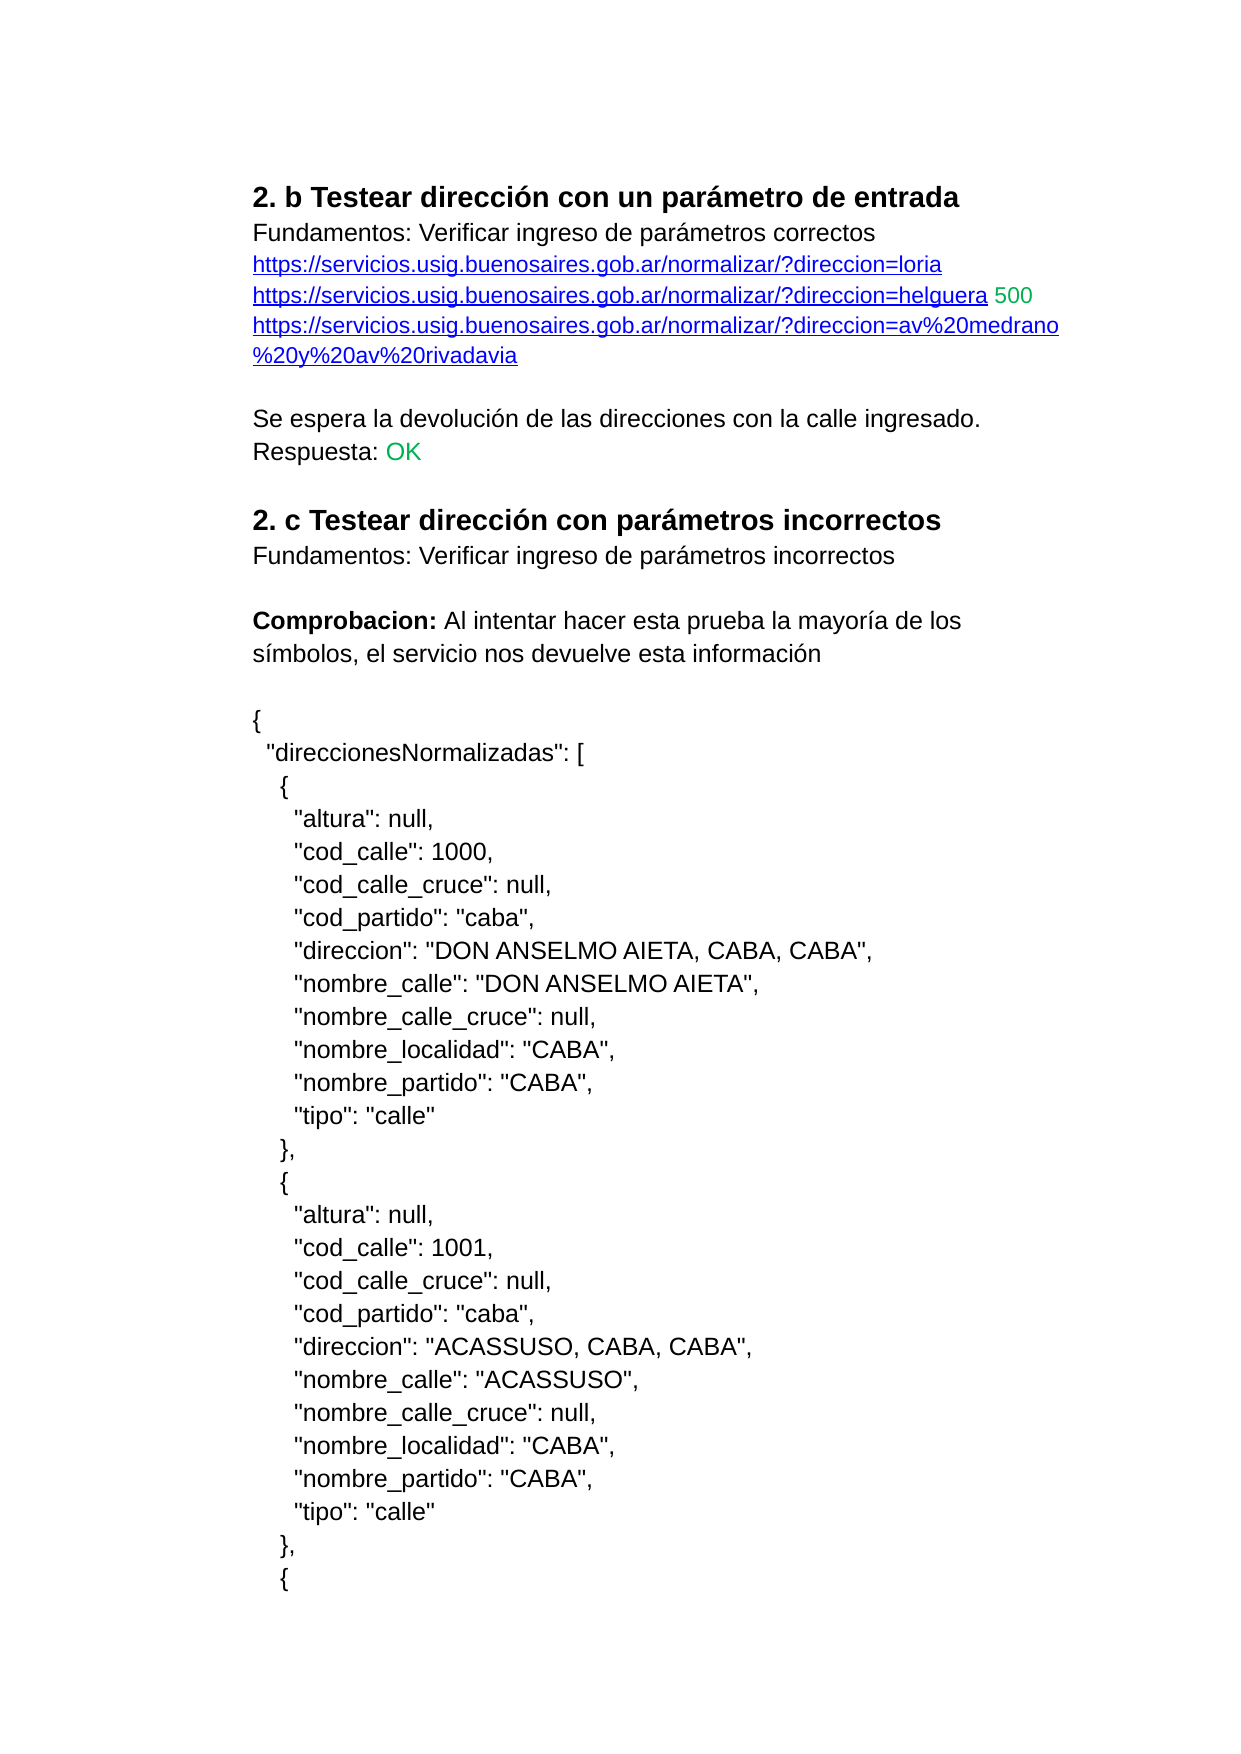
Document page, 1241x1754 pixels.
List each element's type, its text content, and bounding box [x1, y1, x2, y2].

text }, [252, 1134, 1063, 1163]
text "cod_calle_cruce": null, [252, 1266, 1063, 1295]
text "nombre_localidad": "CABA", [252, 1035, 1063, 1063]
text "nombre_calle_cruce": null, [252, 1398, 1063, 1427]
text "cod_partido": "caba", [252, 903, 1063, 931]
text "nombre_calle": "DON ANSELMO AIETA", [252, 969, 1063, 997]
text { [252, 704, 1063, 733]
text Comprobacion: Al intentar hacer esta prueba la mayoría de los símbolos, el servicio nos devuelve esta información [252, 606, 1063, 668]
text 2. c Testear dirección con parámetros incorrectos [177, 503, 1063, 536]
text "altura": null, [252, 804, 1063, 832]
text "tipo": "calle" [252, 1497, 1063, 1526]
text { [252, 1167, 1063, 1196]
text { [252, 1563, 1063, 1592]
text "nombre_partido": "CABA", [252, 1464, 1063, 1493]
text https://servicios.usig.buenosaires.gob.ar/normalizar/?direccion=av%20medrano%20y%20av%20rivadavia [252, 312, 1063, 368]
text }, [252, 1530, 1063, 1559]
text https://servicios.usig.buenosaires.gob.ar/normalizar/?direccion=loria [252, 251, 1063, 278]
text "tipo": "calle" [252, 1101, 1063, 1129]
text "nombre_calle_cruce": null, [252, 1002, 1063, 1031]
text "nombre_localidad": "CABA", [252, 1431, 1063, 1460]
text Se espera la devolución de las direcciones con la calle ingresado. [252, 404, 1063, 433]
text "direccionesNormalizadas": [ [252, 738, 1063, 766]
text "cod_calle": 1000, [252, 837, 1063, 865]
text Respuesta: OK [177, 437, 1063, 466]
text "nombre_calle": "ACASSUSO", [252, 1365, 1063, 1394]
text "cod_calle": 1001, [252, 1233, 1063, 1262]
text 2. b Testear dirección con un parámetro de entrada [177, 180, 1063, 213]
text https://servicios.usig.buenosaires.gob.ar/normalizar/?direccion=helguera 500 [252, 282, 1063, 308]
text Fundamentos: Verificar ingreso de parámetros correctos [177, 218, 1063, 247]
text "cod_calle_cruce": null, [252, 870, 1063, 898]
text "direccion": "DON ANSELMO AIETA, CABA, CABA", [252, 936, 1063, 964]
text "altura": null, [252, 1200, 1063, 1229]
text "cod_partido": "caba", [252, 1299, 1063, 1328]
text { [252, 771, 1063, 799]
text Fundamentos: Verificar ingreso de parámetros incorrectos [177, 541, 1063, 570]
text "nombre_partido": "CABA", [252, 1068, 1063, 1097]
text "direccion": "ACASSUSO, CABA, CABA", [252, 1332, 1063, 1361]
